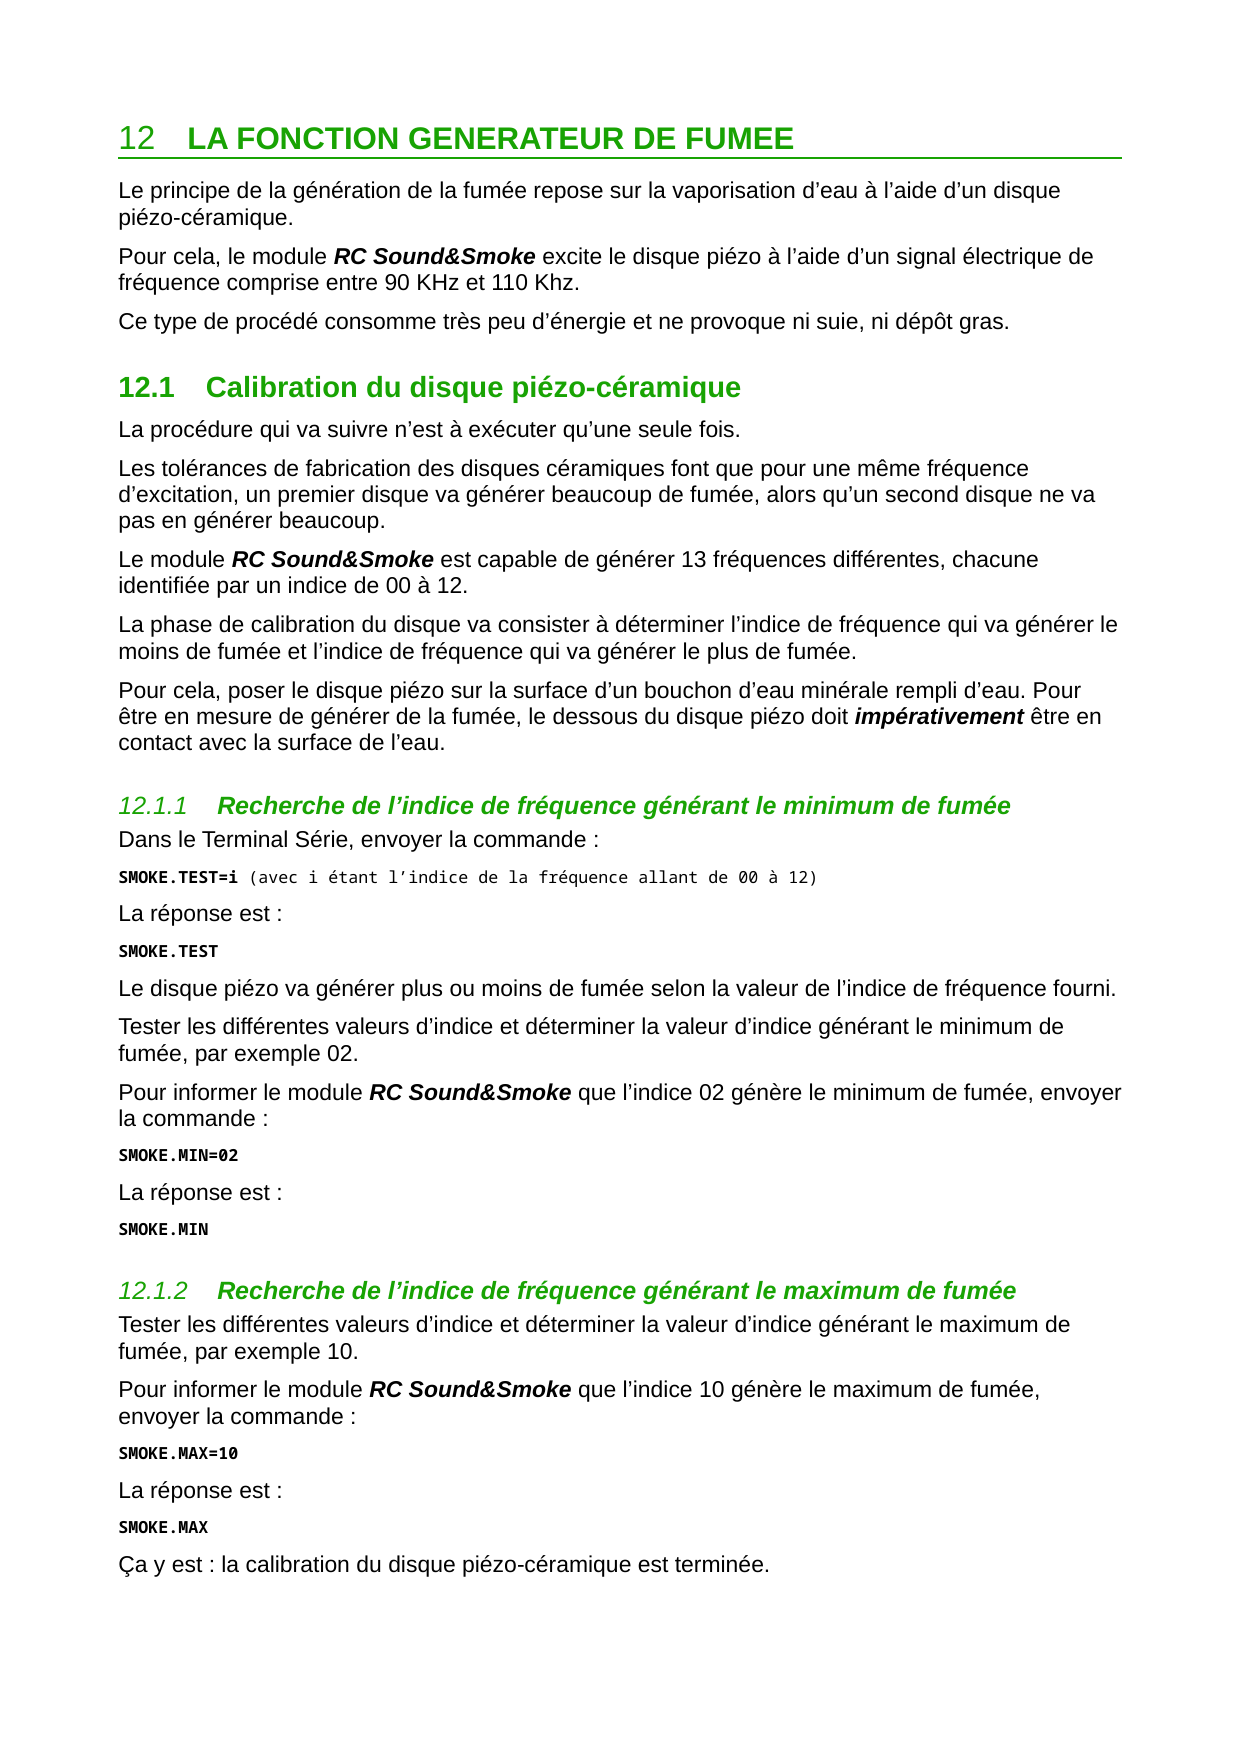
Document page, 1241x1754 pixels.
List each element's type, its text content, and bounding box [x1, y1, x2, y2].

text SMOKE.MAX [118, 1516, 1122, 1538]
subtitle Recherche de l’indice de fréquence générant le minimum de fumée [118, 791, 1122, 820]
text Ce type de procédé consomme très peu d’énergie et ne provoque ni suie, ni dépôt gras. [118, 308, 1122, 334]
text SMOKE.MIN [118, 1218, 1122, 1241]
text Pour informer le module RC Sound&Smoke que l’indice 02 génère le minimum de fumée, envoyer la commande : [118, 1078, 1122, 1131]
text Ça y est : la calibration du disque piézo-céramique est terminée. [118, 1551, 1122, 1577]
subtitle Recherche de l’indice de fréquence générant le maximum de fumée [118, 1276, 1122, 1305]
subtitle LA FONCTION GENERATEUR DE FUMEE [118, 118, 1122, 157]
text La réponse est : [118, 1179, 1122, 1205]
text Pour cela, le module RC Sound&Smoke excite le disque piézo à l’aide d’un signal électrique de fréquence comprise entre 90 KHz et 110 Khz. [118, 243, 1122, 295]
text Pour informer le module RC Sound&Smoke que l’indice 10 génère le maximum de fumée, envoyer la commande : [118, 1376, 1122, 1429]
text Pour cela, poser le disque piézo sur la surface d’un bouchon d’eau minérale rempli d’eau. Pour être en mesure de générer de la fumée, le dessous du disque piézo doit impérativement être en contact avec la surface de l’eau. [118, 677, 1122, 756]
text Le disque piézo va générer plus ou moins de fumée selon la valeur de l’indice de fréquence fourni. [118, 974, 1122, 1001]
text SMOKE.MIN=02 [118, 1144, 1122, 1166]
text Tester les différentes valeurs d’indice et déterminer la valeur d’indice générant le maximum de fumée, par exemple 10. [118, 1311, 1122, 1364]
text Tester les différentes valeurs d’indice et déterminer la valeur d’indice générant le minimum de fumée, par exemple 02. [118, 1013, 1122, 1066]
text La réponse est : [118, 900, 1122, 927]
text La procédure qui va suivre n’est à exécuter qu’une seule fois. [118, 416, 1122, 442]
text SMOKE.TEST=i (avec i étant l’indice de la fréquence allant de 00 à 12) [118, 865, 1122, 888]
text SMOKE.MAX=10 [118, 1442, 1122, 1464]
text La réponse est : [118, 1477, 1122, 1503]
text SMOKE.TEST [118, 939, 1122, 962]
text Le principe de la génération de la fumée repose sur la vaporisation d’eau à l’aide d’un disque piézo-céramique. [118, 177, 1122, 230]
text La phase de calibration du disque va consister à déterminer l’indice de fréquence qui va générer le moins de fumée et l’indice de fréquence qui va générer le plus de fumée. [118, 611, 1122, 664]
text Le module RC Sound&Smoke est capable de générer 13 fréquences différentes, chacune identifiée par un indice de 00 à 12. [118, 546, 1122, 599]
text Les tolérances de fabrication des disques céramiques font que pour une même fréquence d’excitation, un premier disque va générer beaucoup de fumée, alors qu’un second disque ne va pas en générer beaucoup. [118, 454, 1122, 534]
subtitle Calibration du disque piézo-céramique [118, 370, 1122, 403]
text Dans le Terminal Série, envoyer la commande : [118, 826, 1122, 853]
